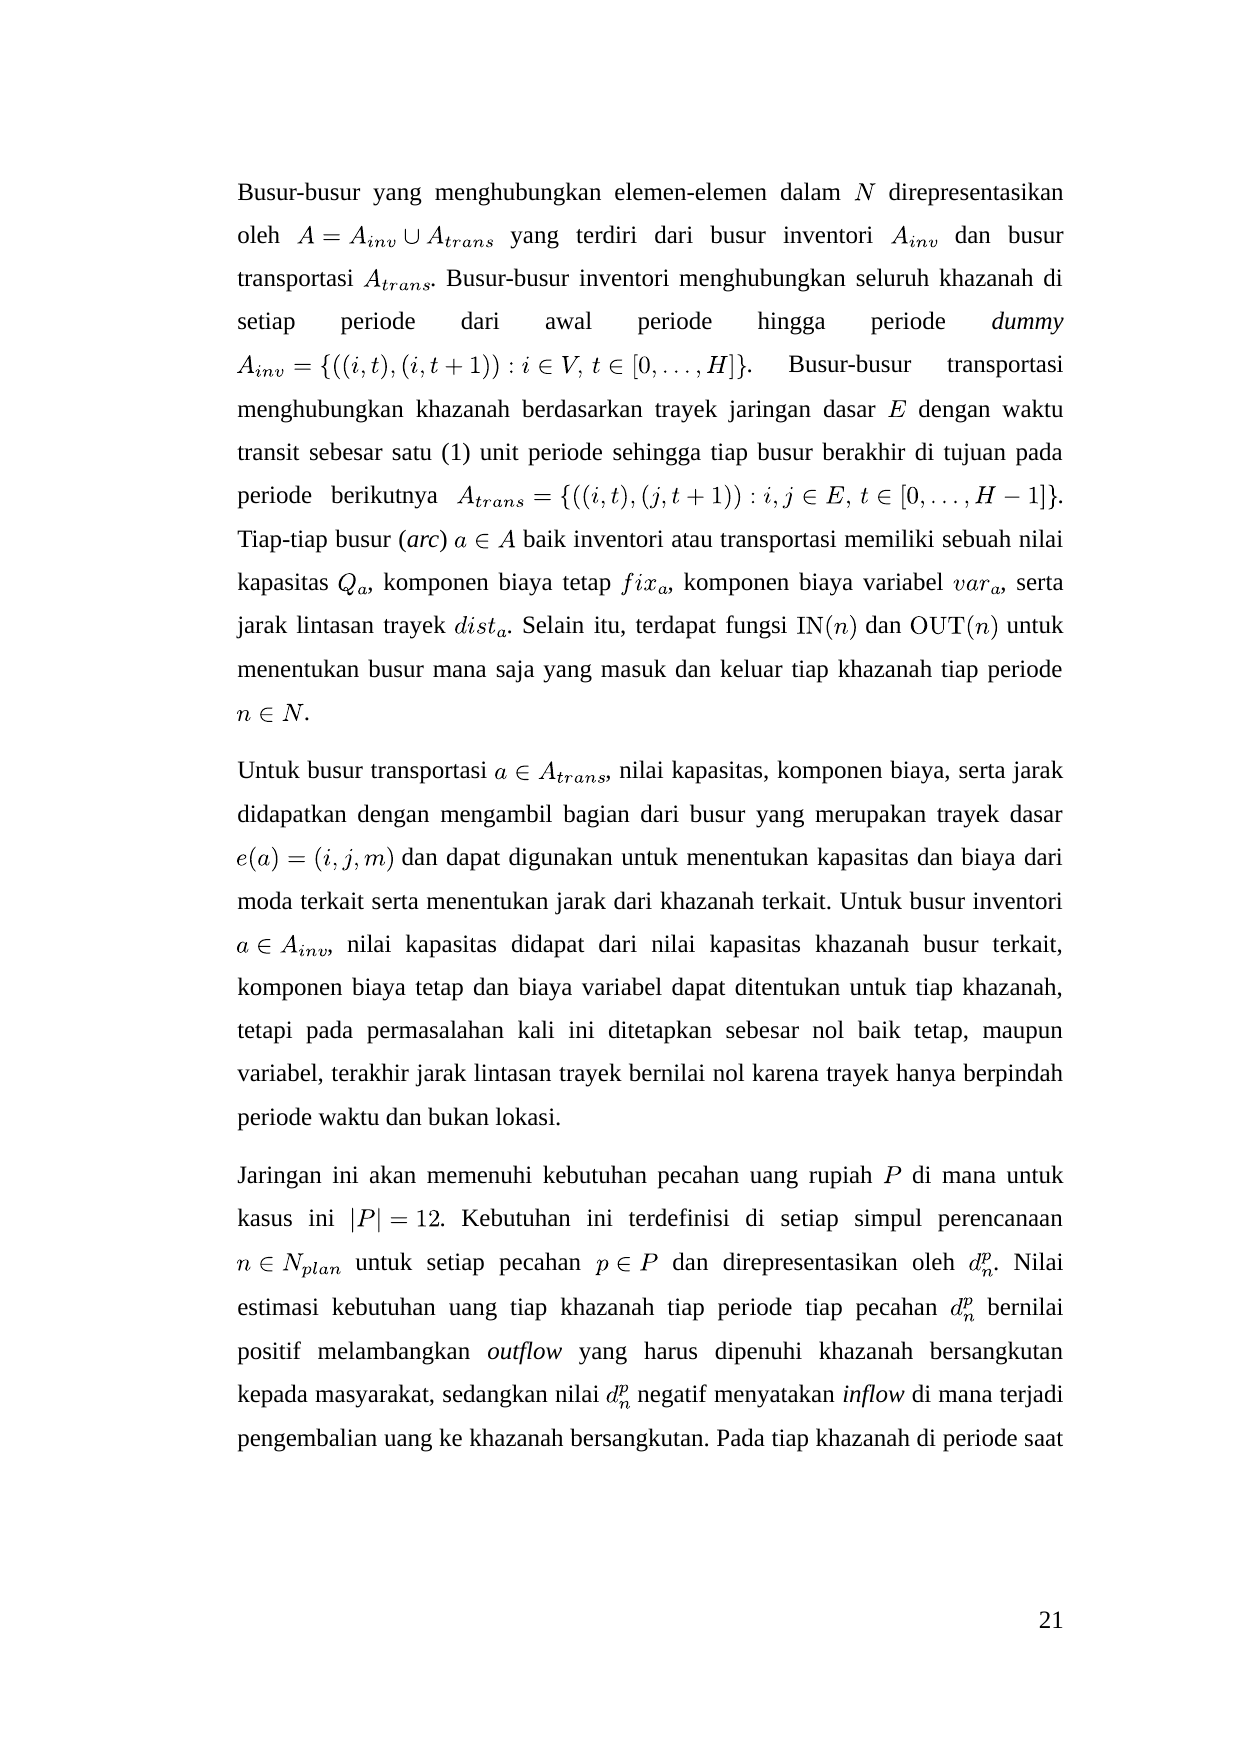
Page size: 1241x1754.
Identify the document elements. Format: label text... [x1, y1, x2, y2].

text Busur-busur yang menghubungkan elemen-elemen dalam direpresentasikan oleh yang terdiri dari busur inventori dan busur transportasi . Busur-busur inventori menghubungkan seluruh khazanah di setiap periode dari awal periode hingga periode dummy . Busur-busur transportasi menghubungkan khazanah berdasarkan trayek jaringan dasar dengan waktu transit sebesar satu (1) unit periode sehingga tiap busur berakhir di tujuan pada periode berikutnya . Tiap-tiap busur (arc) baik inventori atau transportasi memiliki sebuah nilai kapasitas , komponen biaya tetap , komponen biaya variabel , serta jarak lintasan trayek . Selain itu, terdapat fungsi dan untuk menentukan busur mana saja yang masuk dan keluar tiap khazanah tiap periode . [237, 177, 1063, 726]
text Jaringan ini akan memenuhi kebutuhan pecahan uang rupiah di mana untuk kasus ini . Kebutuhan ini terdefinisi di setiap simpul perencanaan untuk setiap pecahan dan direpresentasikan oleh . Nilai estimasi kebutuhan uang tiap khazanah tiap periode tiap pecahan bernilai positif melambangkan outflow yang harus dipenuhi khazanah bersangkutan kepada masyarakat, sedangkan nilai negatif menyatakan inflow di mana terjadi pengembalian uang ke khazanah bersangkutan. Pada tiap khazanah di periode saat [237, 1160, 1063, 1452]
text Untuk busur transportasi , nilai kapasitas, komponen biaya, serta jarak didapatkan dengan mengambil bagian dari busur yang merupakan trayek dasar dan dapat digunakan untuk menentukan kapasitas dan biaya dari moda terkait serta menentukan jarak dari khazanah terkait. Untuk busur inventori , nilai kapasitas didapat dari nilai kapasitas khazanah busur terkait, komponen biaya tetap dan biaya variabel dapat ditentukan untuk tiap khazanah, tetapi pada permasalahan kali ini ditetapkan sebesar nol baik tetap, maupun variabel, terakhir jarak lintasan trayek bernilai nol karena trayek hanya berpindah periode waktu dan bukan lokasi. [237, 756, 1063, 1130]
